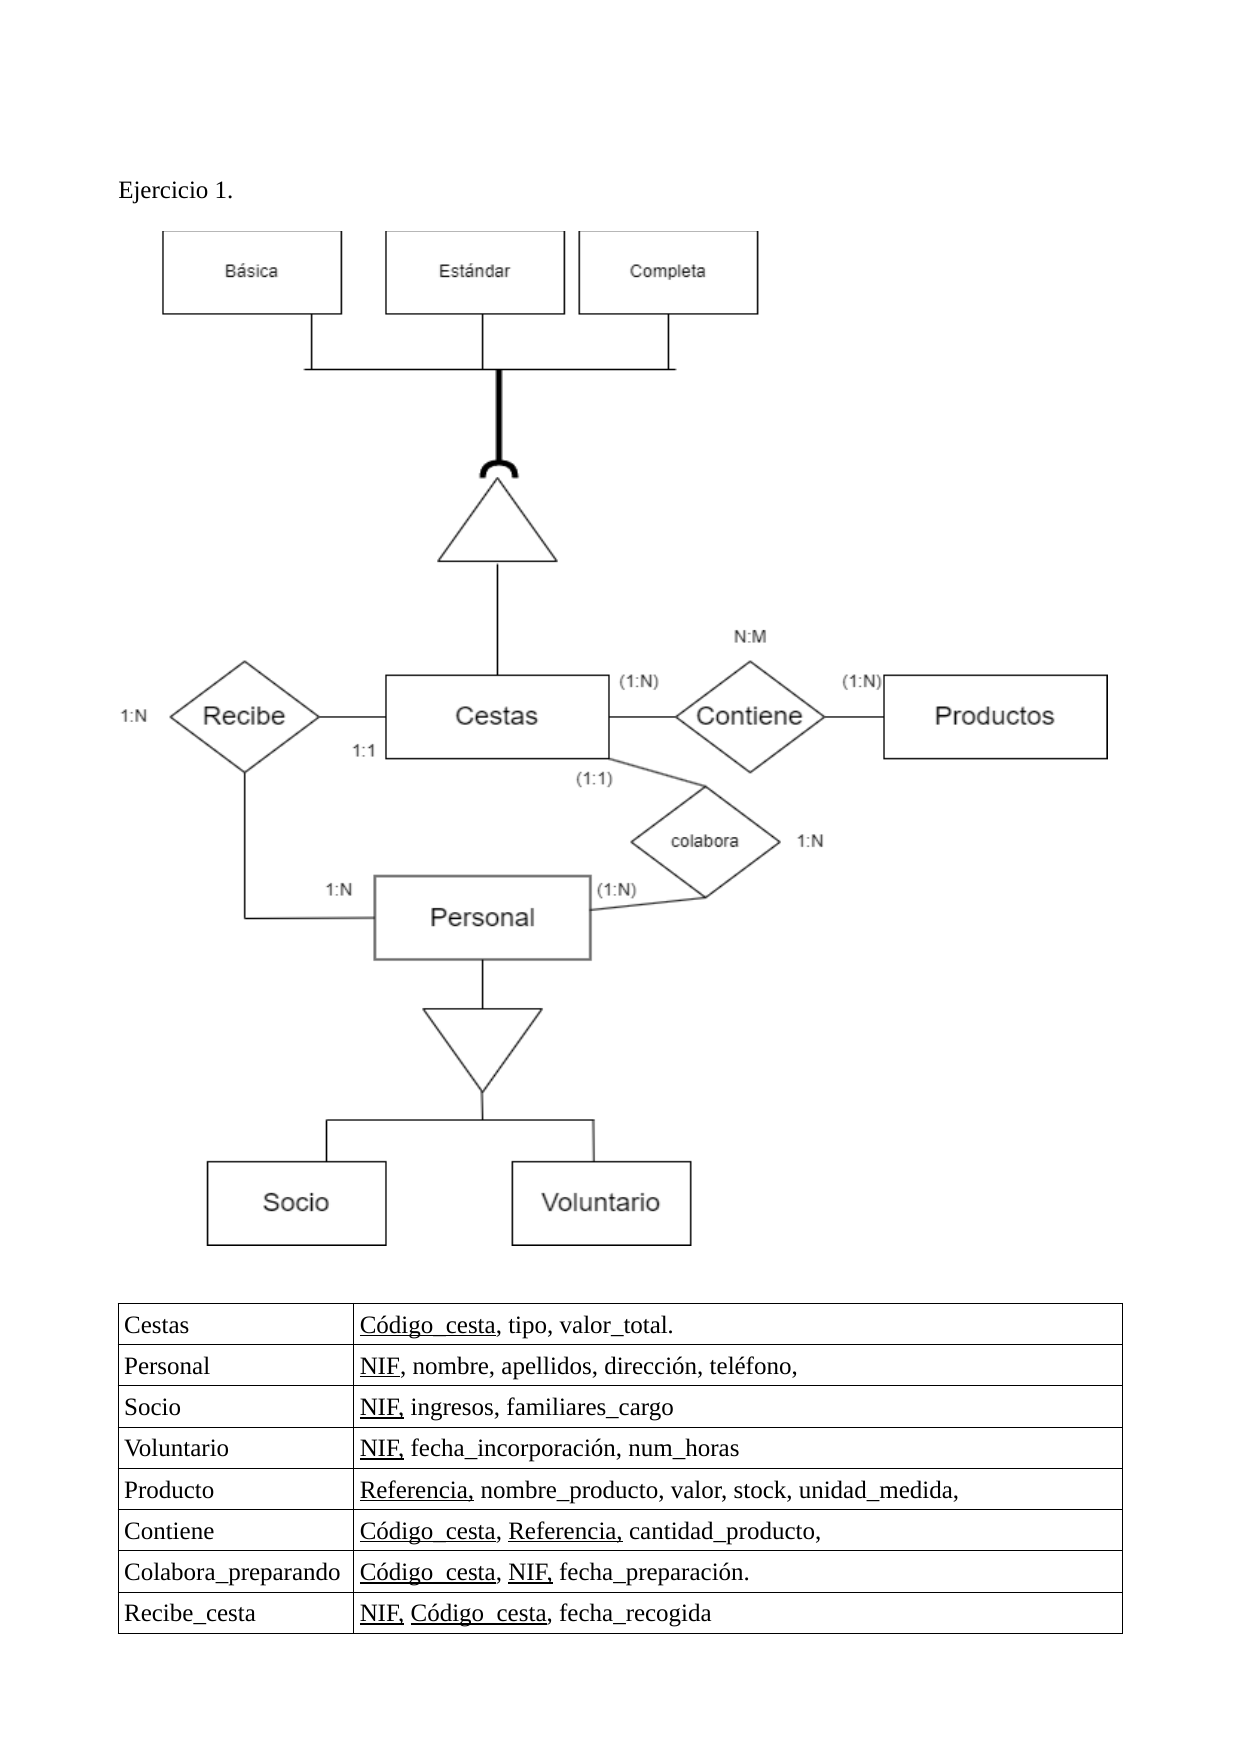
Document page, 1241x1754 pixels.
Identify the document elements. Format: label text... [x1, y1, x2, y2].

table_cell Recibe_cesta [119, 1593, 353, 1633]
table_cell NIF, ingresos, familiares_cargo [354, 1386, 1122, 1427]
table_cell Código_cesta, Referencia, cantidad_producto, [354, 1510, 1122, 1550]
table_cell Personal [119, 1345, 353, 1385]
table_header Código_cesta, tipo, valor_total. [354, 1304, 1122, 1344]
table_cell Socio [119, 1386, 353, 1427]
table_cell Código_cesta, NIF, fecha_preparación. [354, 1551, 1122, 1592]
picture [103, 231, 1108, 1246]
table_cell Referencia, nombre_producto, valor, stock, unidad_medida, [354, 1469, 1122, 1509]
table_cell Voluntario [119, 1428, 353, 1468]
text Ejercicio 1. [118, 176, 1122, 204]
table_cell NIF, nombre, apellidos, dirección, teléfono, [354, 1345, 1122, 1385]
table_cell NIF, fecha_incorporación, num_horas [354, 1428, 1122, 1468]
table_cell Colabora_preparando [119, 1551, 353, 1592]
table_header Cestas [119, 1304, 353, 1344]
table_cell NIF, Código_cesta, fecha_recogida [354, 1593, 1122, 1633]
table_cell Contiene [119, 1510, 353, 1550]
table_cell Producto [119, 1469, 353, 1509]
